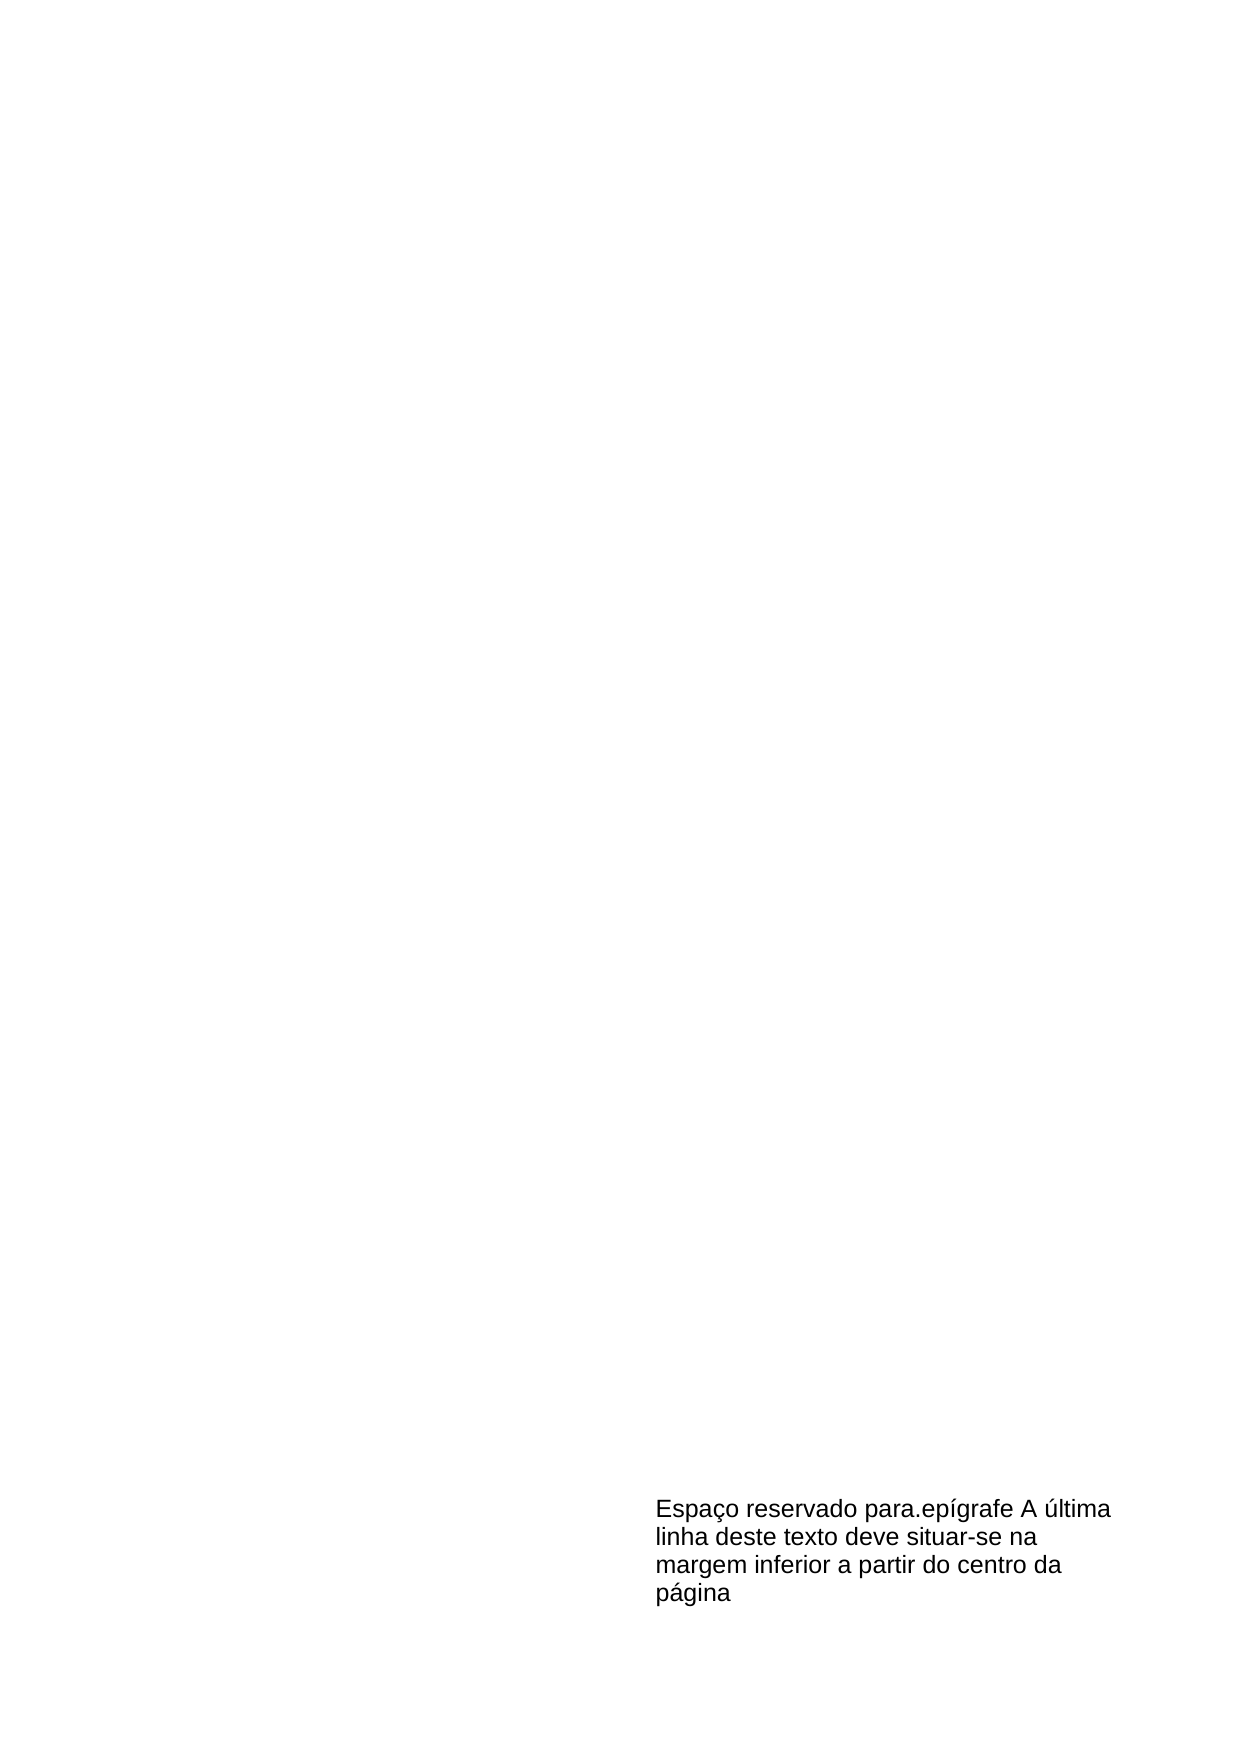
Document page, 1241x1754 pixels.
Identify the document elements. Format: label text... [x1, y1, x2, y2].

table_header [177, 165, 649, 874]
table_header [650, 165, 1122, 874]
table_cell Espaço reservado para.epígrafe A última linha deste texto deve situar-se na margem inferior a partir do centro da página [650, 874, 1122, 1612]
table_cell [177, 874, 649, 1612]
